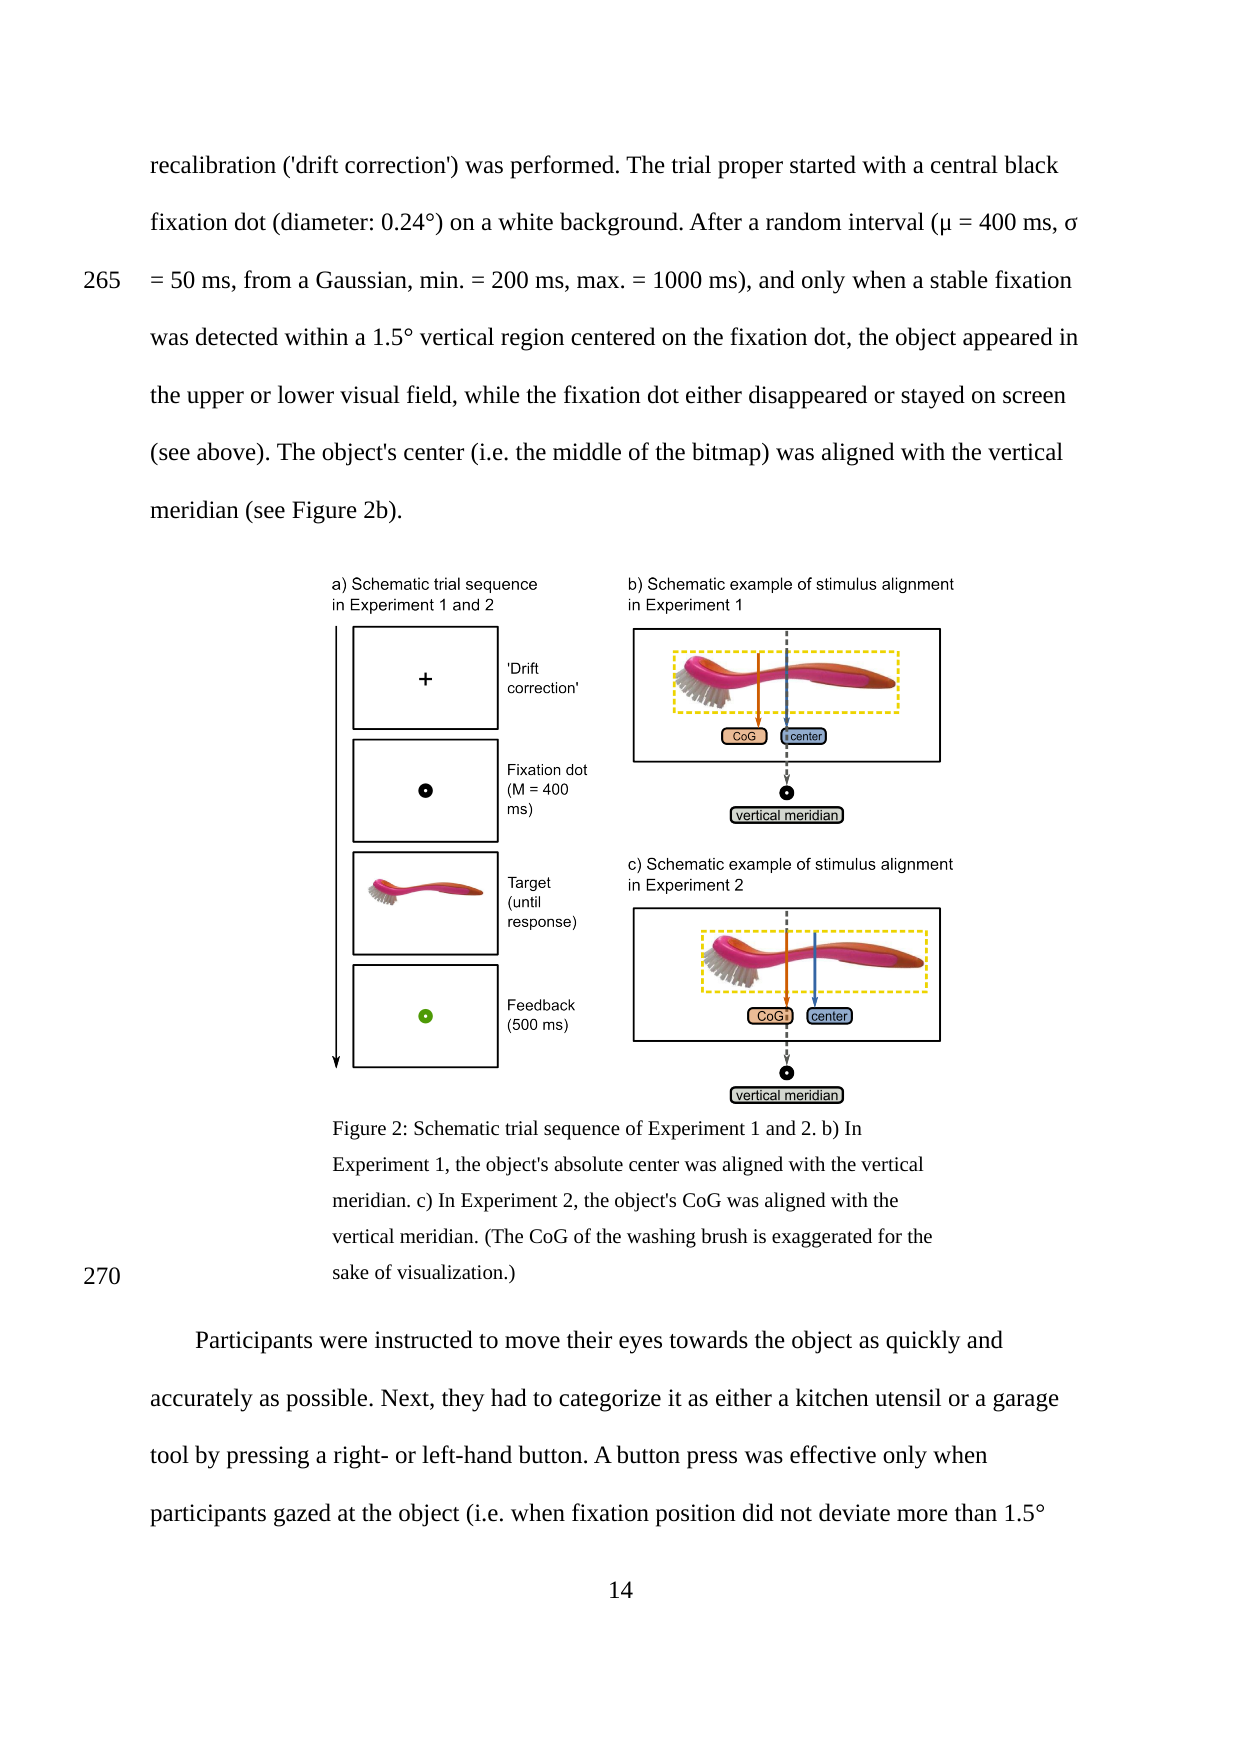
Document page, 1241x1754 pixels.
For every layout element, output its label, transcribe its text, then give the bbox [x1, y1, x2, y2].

text recalibration ('drift correction') was performed. The trial proper started with a central black fixation dot (diameter: 0.24°) on a white background. After a random interval (μ = 400 ms, σ = 50 ms, from a Gaussian, min. = 200 ms, max. = 1000 ms), and only when a stable fixation was detected within a 1.5° vertical region centered on the fixation dot, the object appeared in the upper or lower visual field, while the fixation dot either disappeared or stayed on screen (see above). The object's center (i.e. the middle of the bitmap) was aligned with the vertical meridian (see Figure 2b). [150, 150, 1091, 524]
picture [332, 577, 954, 1104]
text Participants were instructed to move their eyes towards the object as quickly and accurately as possible. Next, they had to categorize it as either a kitchen utensil or a garage tool by pressing a right- or left-hand button. A button press was effective only when participants gazed at the object (i.e. when fixation position did not deviate more than 1.5° [150, 1325, 1091, 1527]
text Figure 2: Schematic trial sequence of Experiment 1 and 2. b) In Experiment 1, the object's absolute center was aligned with the vertical meridian. c) In Experiment 2, the object's CoG was aligned with the vertical meridian. (The CoG of the washing brush is exaggerated for the sake of visualization.) [332, 1104, 953, 1284]
